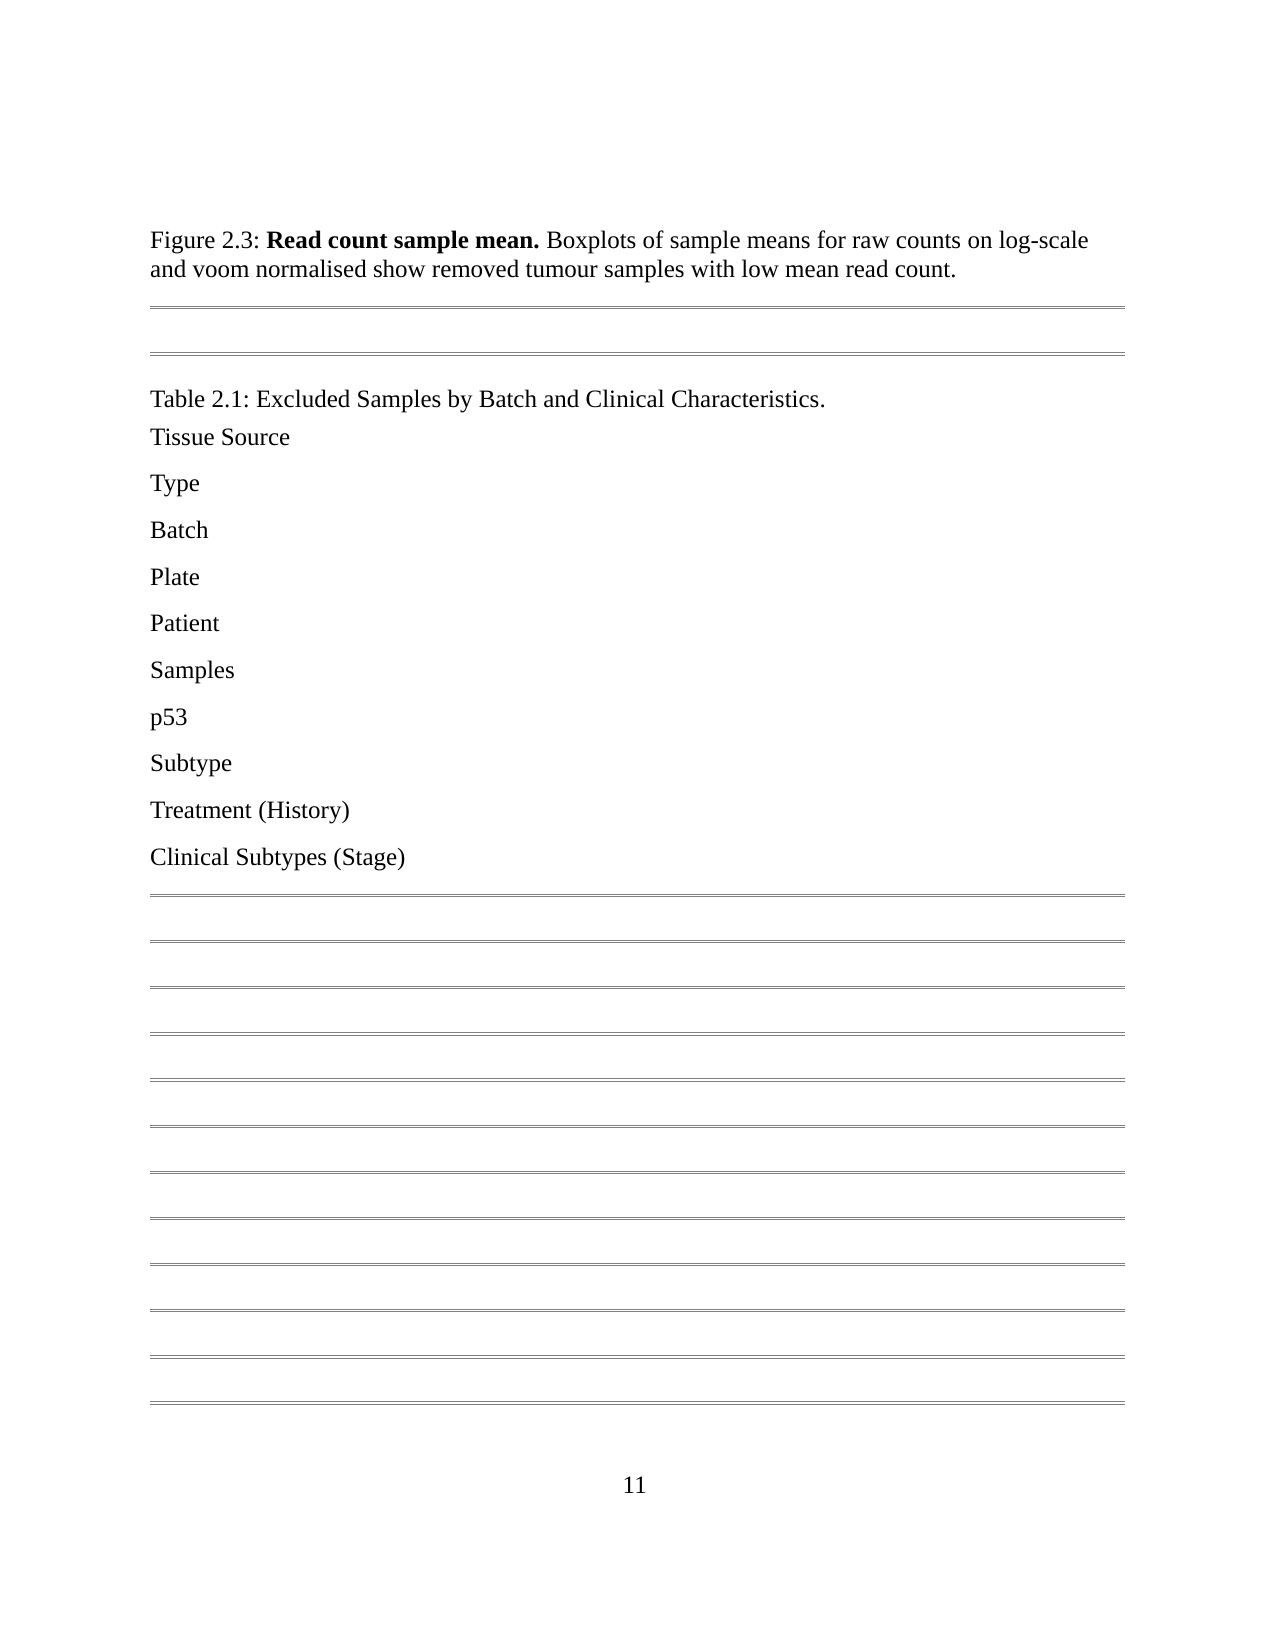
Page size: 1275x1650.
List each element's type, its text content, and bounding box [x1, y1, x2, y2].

text Type [150, 468, 1125, 497]
text Patient [150, 608, 1125, 637]
text p53 [150, 702, 1125, 731]
text Subtype [150, 748, 1125, 777]
text Clinical Subtypes (Stage) [150, 842, 1125, 871]
text Tissue Source [150, 422, 1125, 451]
text Plate [150, 562, 1125, 591]
text Treatment (History) [150, 795, 1125, 824]
text Figure 2.3: Read count sample mean. Boxplots of sample means for raw counts on log-scale and voom normalised show removed tumour samples with low mean read count. [150, 225, 1125, 283]
text Samples [150, 655, 1125, 684]
text Batch [150, 515, 1125, 544]
text Table 2.1: Excluded Samples by Batch and Clinical Characteristics. [150, 384, 1125, 413]
